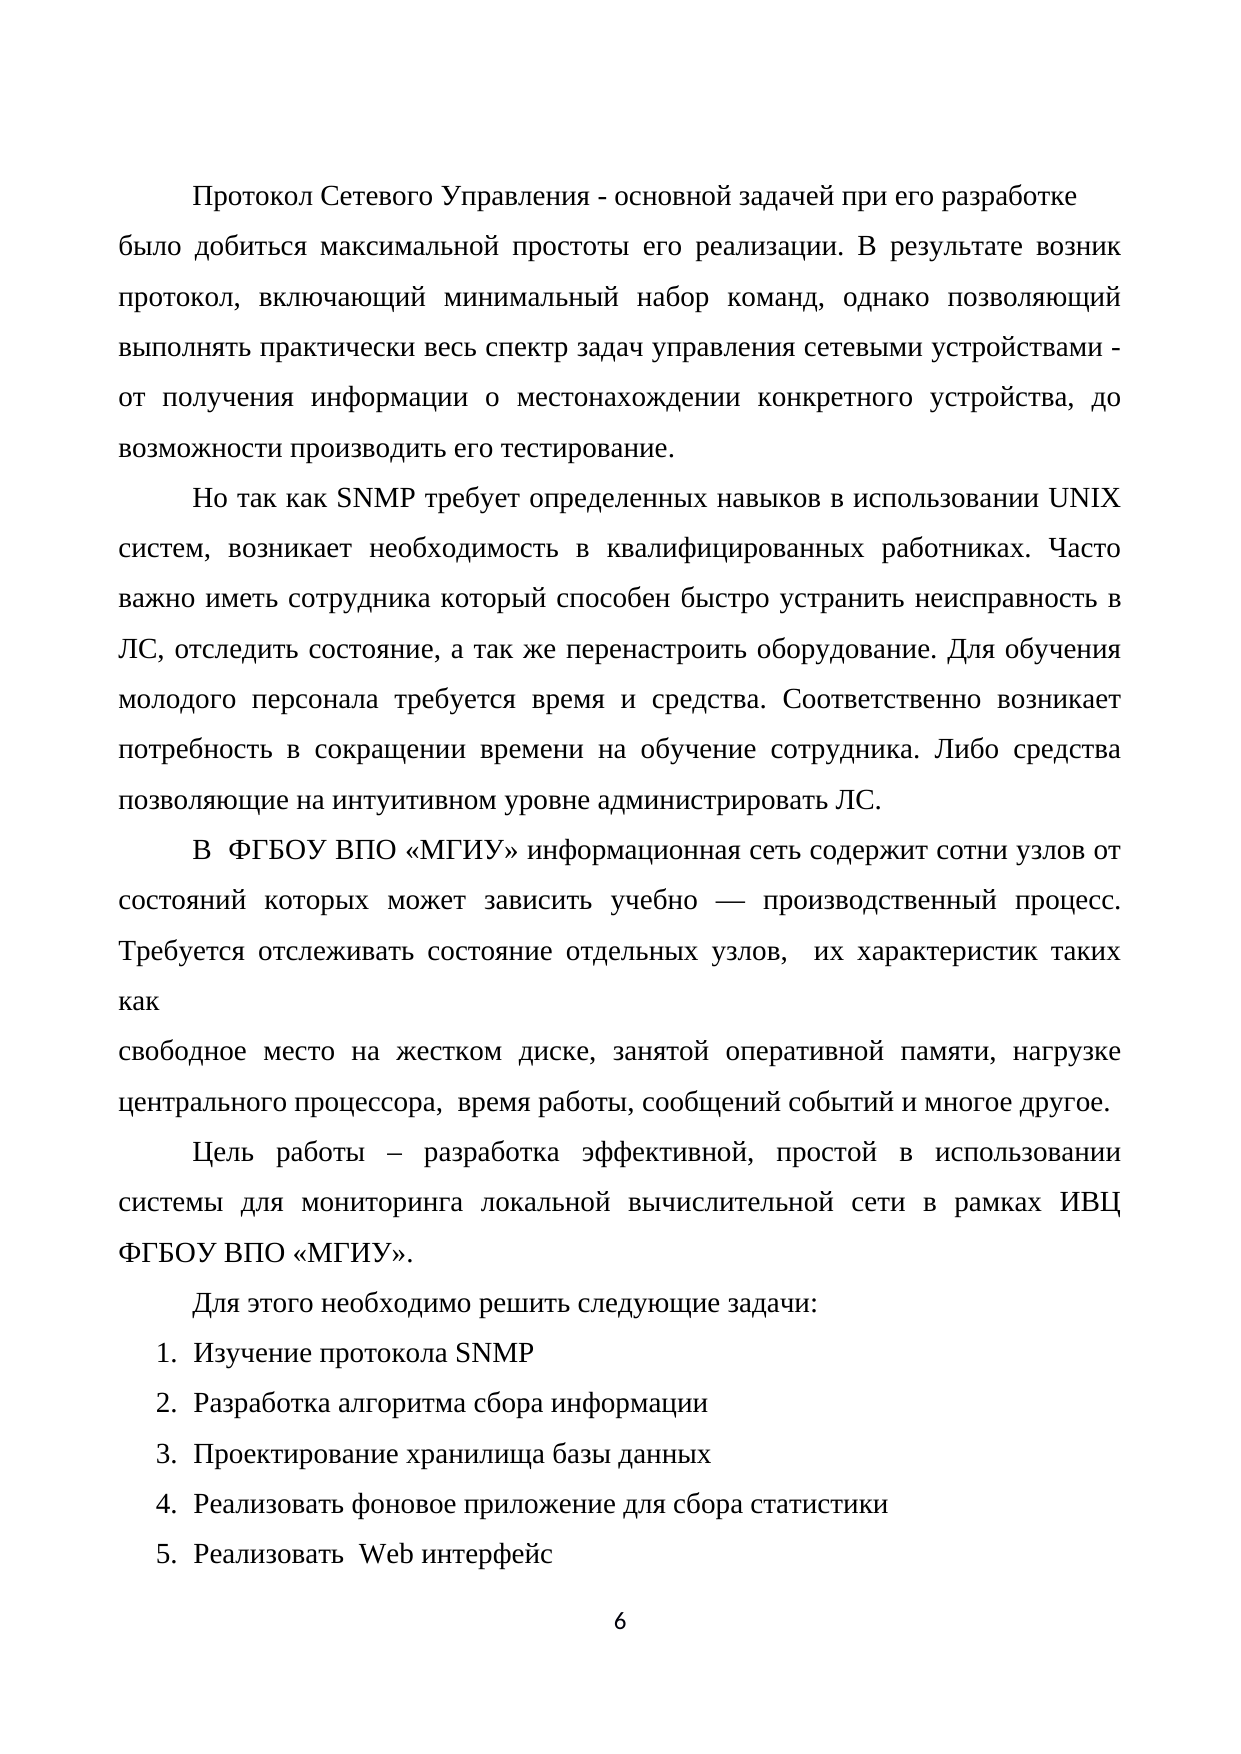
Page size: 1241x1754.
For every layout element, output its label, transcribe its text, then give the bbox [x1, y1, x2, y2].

text Цель работы – разработка эффективной, простой в использовании системы для мониторинга локальной вычислительной сети в рамках ИВЦ ФГБОУ ВПО «МГИУ». [118, 1134, 1122, 1268]
list Изучение протокола SNMP [156, 1335, 1122, 1369]
text свободное место на жестком диске, занятой оперативной памяти, нагрузке центрального процессора, время работы, сообщений событий и многое другое. [118, 1033, 1122, 1117]
list Проектирование хранилища базы данных [156, 1436, 1122, 1469]
text Протокол Сетевого Управления - основной задачей при его разработке [118, 178, 1122, 212]
text Но так как SNMP требует определенных навыков в использовании UNIX систем, возникает необходимость в квалифицированных работниках. Часто важно иметь сотрудника который способен быстро устранить неисправность в ЛС, отследить состояние, а так же перенастроить оборудование. Для обучения молодого персонала требуется время и средства. Соответственно возникает потребность в сокращении времени на обучение сотрудника. Либо средства позволяющие на интуитивном уровне администрировать ЛС. [118, 480, 1122, 815]
text В ФГБОУ ВПО «МГИУ» информационная сеть содержит сотни узлов от состояний которых может зависить учебно — производственный процесс. Требуется отслеживать состояние отдельных узлов, их характеристик таких как [118, 832, 1122, 1017]
list Реализовать фоновое приложение для сбора статистики [156, 1486, 1122, 1520]
list Реализовать Web интерфейс [156, 1537, 1122, 1570]
text было добиться максимальной простоты его реализации. В результате возник протокол, включающий минимальный набор команд, однако позволяющий выполнять практически весь спектр задач управления сетевыми устройствами - от получения информации о местонахождении конкретного устройства, до возможности производить его тестирование. [118, 228, 1122, 463]
list Разработка алгоритма сбора информации [156, 1386, 1122, 1419]
text Для этого необходимо решить следующие задачи: [118, 1285, 1122, 1318]
